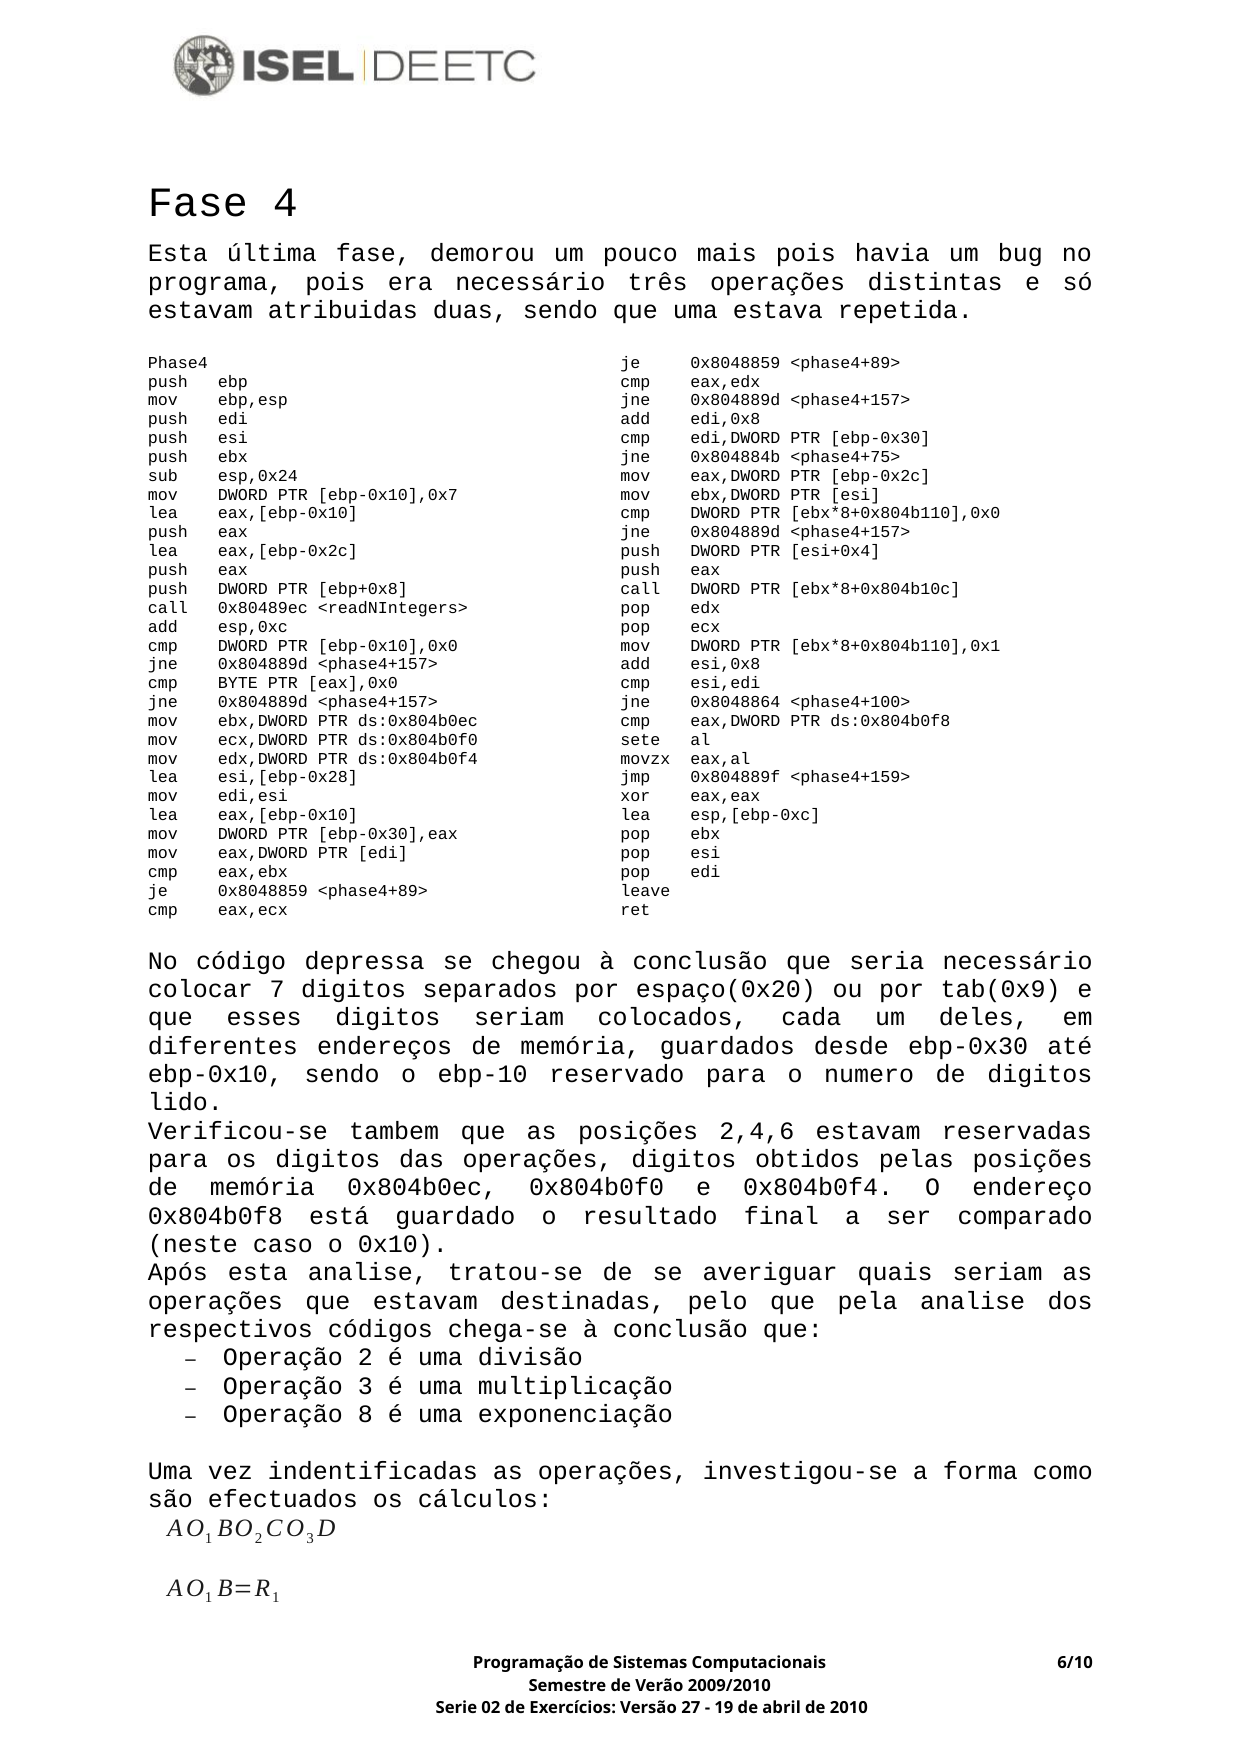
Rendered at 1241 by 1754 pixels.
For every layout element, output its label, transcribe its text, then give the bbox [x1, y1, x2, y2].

text jne 0x8048864 <phase4+100> [620, 694, 1093, 712]
text push DWORD PTR [esi+0x4] [620, 543, 1093, 562]
text push esi [148, 430, 620, 448]
text sete al [620, 731, 1093, 750]
text lea eax,[ebp-0x2c] [148, 543, 620, 562]
text Uma vez indentificadas as operações, investigou-se a forma como são efectuados os cálculos: [148, 1458, 1093, 1515]
text leave [620, 882, 1093, 901]
text Verificou-se tambem que as posições 2,4,6 estavam reservadas para os digitos das operações, digitos obtidos pelas posições de memória 0x804b0ec, 0x804b0f0 e 0x804b0f4. O endereço 0x804b0f8 está guardado o resultado final a ser comparado (neste caso o 0x10). [148, 1118, 1093, 1260]
text lea esp,[ebp-0xc] [620, 807, 1093, 826]
text cmp eax,ebx [148, 863, 620, 882]
text xor eax,eax [620, 788, 1093, 807]
text pop edx [620, 599, 1093, 618]
list Operação 2 é uma divisão [185, 1345, 1093, 1373]
text mov DWORD PTR [ebp-0x10],0x7 [148, 486, 620, 505]
text No código depressa se chegou à conclusão que seria necessário colocar 7 digitos separados por espaço(0x20) ou por tab(0x9) e que esses digitos seriam colocados, cada um deles, em diferentes endereços de memória, guardados desde ebp-0x30 até ebp-0x10, sendo o ebp-10 reservado para o numero de digitos lido. [148, 948, 1093, 1118]
text jne 0x804889d <phase4+157> [620, 392, 1093, 411]
text push ebp [148, 373, 620, 392]
text mov DWORD PTR [ebp-0x30],eax [148, 826, 620, 844]
text push ebx [148, 448, 620, 467]
text push eax [148, 524, 620, 543]
text cmp edi,DWORD PTR [ebp-0x30] [620, 430, 1093, 448]
text cmp BYTE PTR [eax],0x0 [148, 675, 620, 694]
text cmp DWORD PTR [ebp-0x10],0x0 [148, 637, 620, 656]
text mov ebx,DWORD PTR [esi] [620, 486, 1093, 505]
text sub esp,0x24 [148, 467, 620, 486]
text call DWORD PTR [ebx*8+0x804b10c] [620, 581, 1093, 599]
text lea eax,[ebp-0x10] [148, 807, 620, 826]
text push eax [620, 562, 1093, 581]
text Após esta analise, tratou-se de se averiguar quais seriam as operações que estavam destinadas, pelo que pela analise dos respectivos códigos chega-se à conclusão que: [148, 1260, 1093, 1345]
text mov ebp,esp [148, 392, 620, 411]
text lea eax,[ebp-0x10] [148, 505, 620, 524]
text je 0x8048859 <phase4+89> [620, 354, 1093, 373]
picture [164, 20, 566, 121]
subtitle Fase 4 [148, 181, 1093, 228]
text jmp 0x804889f <phase4+159> [620, 769, 1093, 788]
list Operação 8 é uma exponenciação [185, 1402, 1093, 1430]
list Operação 3 é uma multiplicação [185, 1373, 1093, 1402]
text pop ecx [620, 618, 1093, 637]
text jne 0x804884b <phase4+75> [620, 448, 1093, 467]
text je 0x8048859 <phase4+89> [148, 882, 620, 901]
text mov eax,DWORD PTR [edi] [148, 844, 620, 863]
text Esta última fase, demorou um pouco mais pois havia um bug no programa, pois era necessário três operações distintas e só estavam atribuidas duas, sendo que uma estava repetida. [148, 241, 1093, 326]
text pop edi [620, 863, 1093, 882]
text add edi,0x8 [620, 411, 1093, 430]
text jne 0x804889d <phase4+157> [148, 656, 620, 675]
text lea esi,[ebp-0x28] [148, 769, 620, 788]
text mov edx,DWORD PTR ds:0x804b0f4 [148, 750, 620, 769]
text push eax [148, 562, 620, 581]
text call 0x80489ec <readNIntegers> [148, 599, 620, 618]
text cmp DWORD PTR [ebx*8+0x804b110],0x0 [620, 505, 1093, 524]
text jne 0x804889d <phase4+157> [148, 694, 620, 712]
text add esi,0x8 [620, 656, 1093, 675]
text cmp eax,edx [620, 373, 1093, 392]
text Phase4 [148, 354, 620, 373]
text pop esi [620, 844, 1093, 863]
text push DWORD PTR [ebp+0x8] [148, 581, 620, 599]
text mov DWORD PTR [ebx*8+0x804b110],0x1 [620, 637, 1093, 656]
text mov ecx,DWORD PTR ds:0x804b0f0 [148, 731, 620, 750]
text movzx eax,al [620, 750, 1093, 769]
text ret [620, 901, 1093, 920]
text mov ebx,DWORD PTR ds:0x804b0ec [148, 712, 620, 731]
text cmp eax,DWORD PTR ds:0x804b0f8 [620, 712, 1093, 731]
text cmp eax,ecx [148, 901, 620, 920]
text pop ebx [620, 826, 1093, 844]
text mov edi,esi [148, 788, 620, 807]
text cmp esi,edi [620, 675, 1093, 694]
text push edi [148, 411, 620, 430]
text jne 0x804889d <phase4+157> [620, 524, 1093, 543]
text add esp,0xc [148, 618, 620, 637]
text mov eax,DWORD PTR [ebp-0x2c] [620, 467, 1093, 486]
